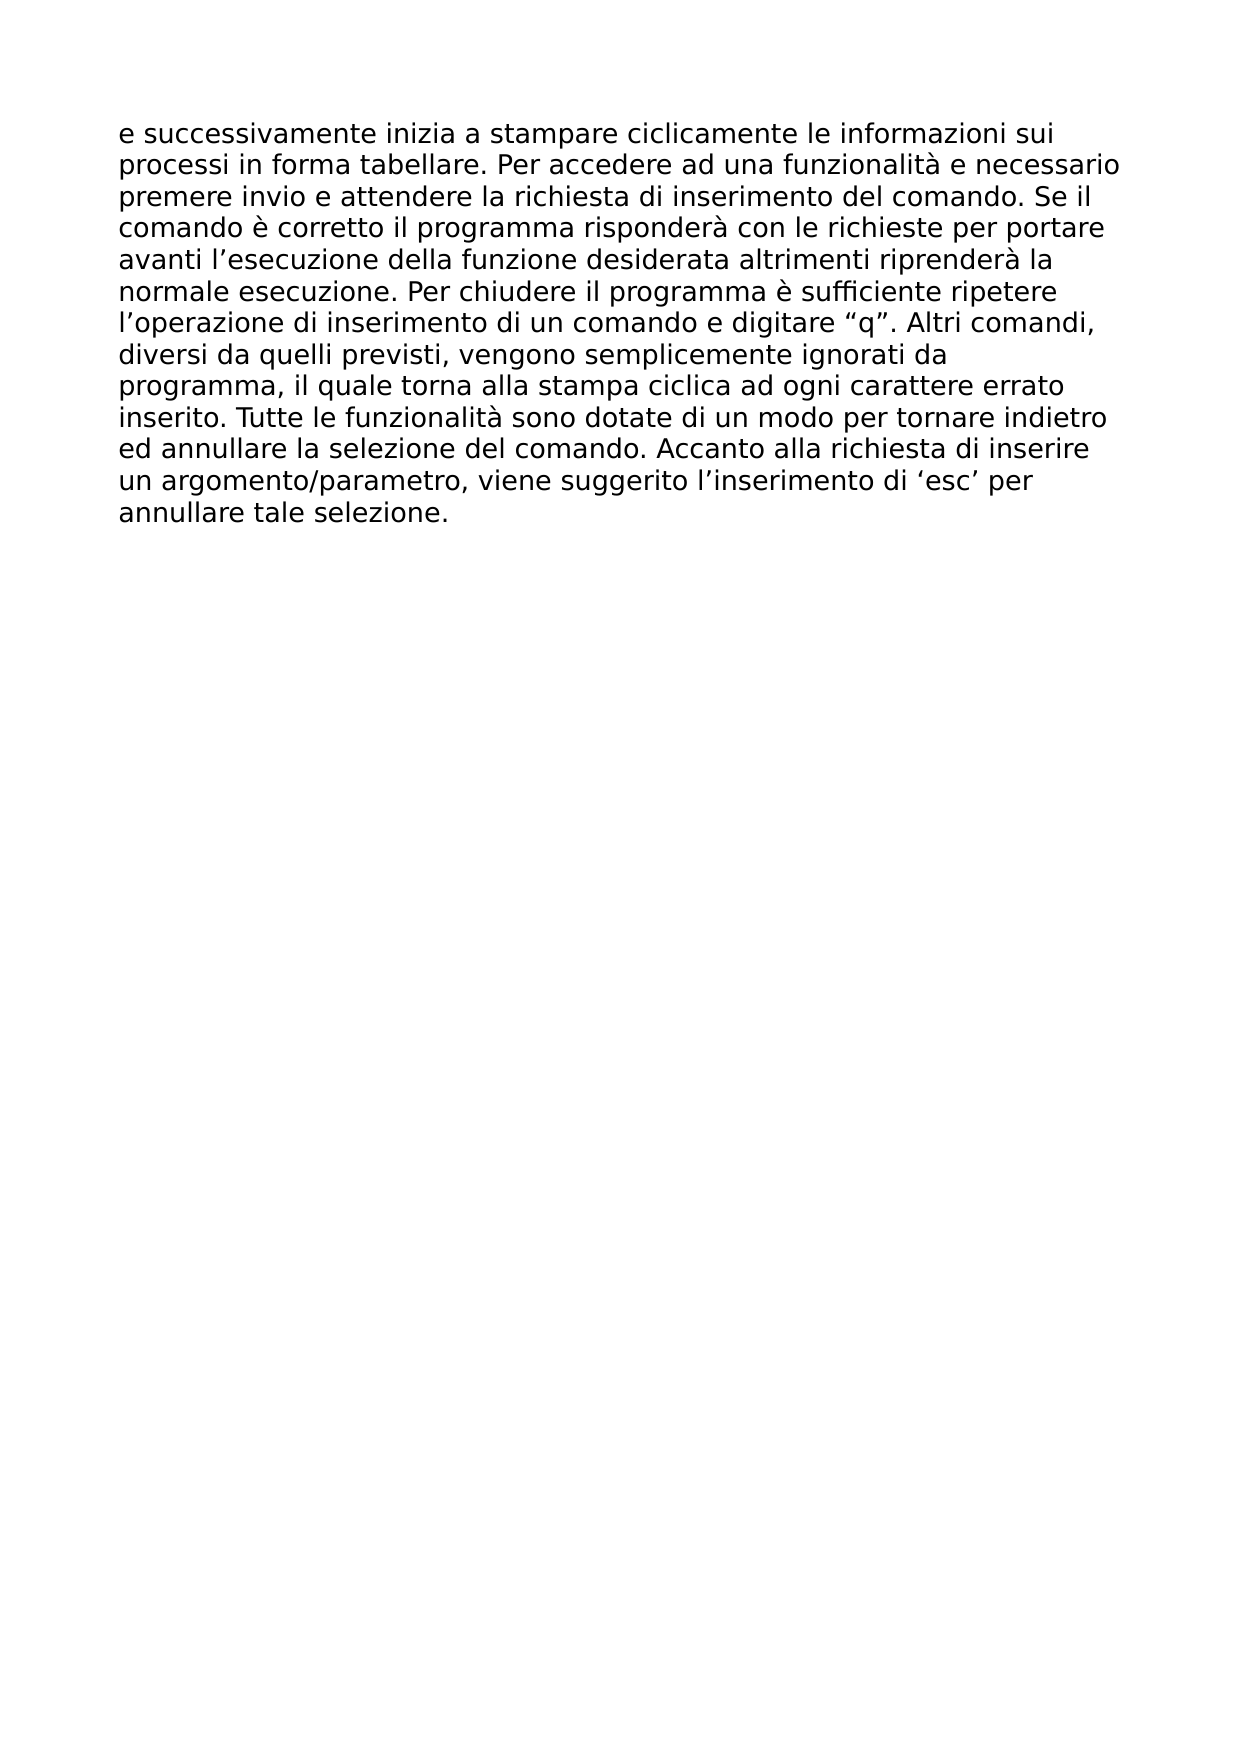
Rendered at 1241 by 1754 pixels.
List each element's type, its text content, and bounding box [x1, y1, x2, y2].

text e successivamente inizia a stampare ciclicamente le informazioni sui processi in forma tabellare. Per accedere ad una funzionalità e necessario premere invio e attendere la richiesta di inserimento del comando. Se il comando è corretto il programma risponderà con le richieste per portare avanti l’esecuzione della funzione desiderata altrimenti riprenderà la normale esecuzione. Per chiudere il programma è sufficiente ripetere l’operazione di inserimento di un comando e digitare “q”. Altri comandi, diversi da quelli previsti, vengono semplicemente ignorati da programma, il quale torna alla stampa ciclica ad ogni carattere errato inserito. Tutte le funzionalità sono dotate di un modo per tornare indietro ed annullare la selezione del comando. Accanto alla richiesta di inserire un argomento/parametro, viene suggerito l’inserimento di ‘esc’ per annullare tale selezione. [118, 118, 1122, 528]
